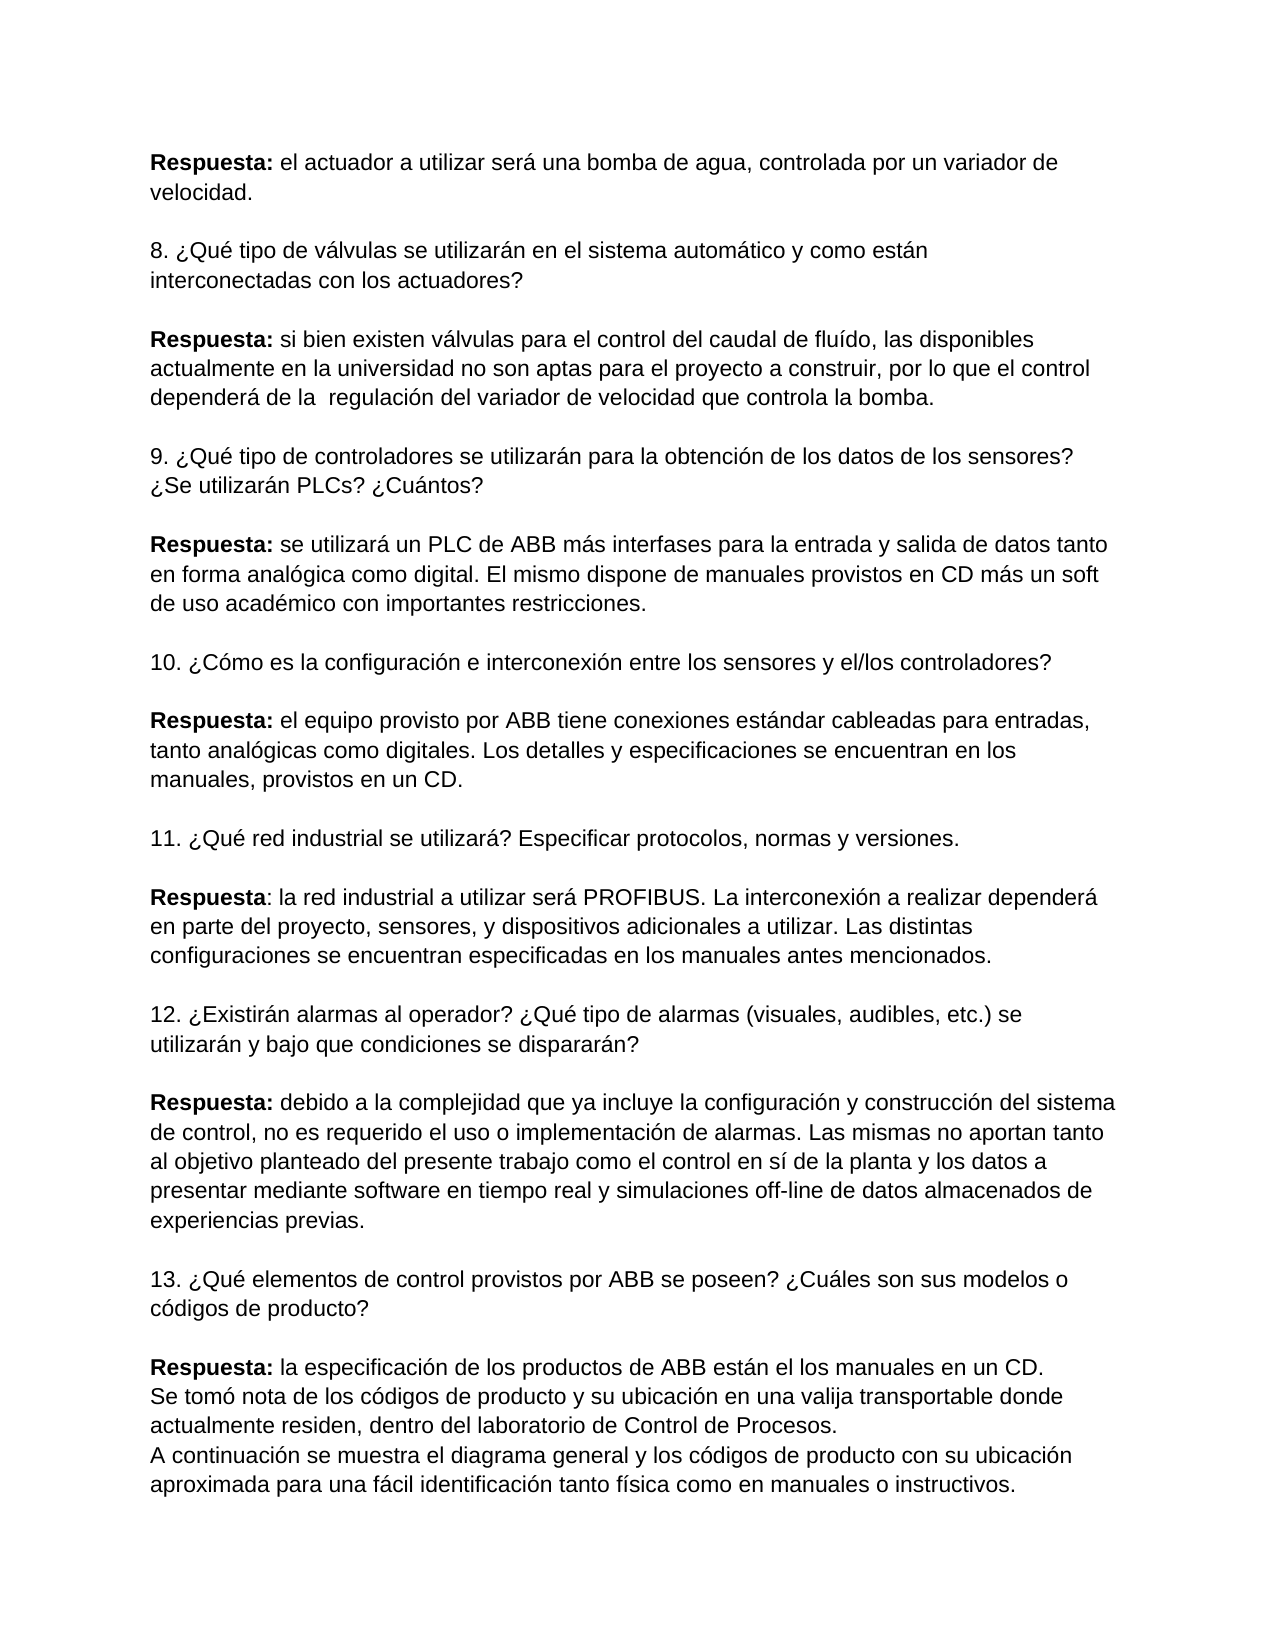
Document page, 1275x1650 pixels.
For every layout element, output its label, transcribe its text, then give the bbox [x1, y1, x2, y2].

text Se tomó nota de los códigos de producto y su ubicación en una valija transportable donde actualmente residen, dentro del laboratorio de Control de Procesos. [150, 1384, 1125, 1439]
text 12. ¿Existirán alarmas al operador? ¿Qué tipo de alarmas (visuales, audibles, etc.) se [150, 1002, 1125, 1027]
text Respuesta: el actuador a utilizar será una bomba de agua, controlada por un variador de velocidad. [150, 150, 1125, 205]
text ¿Se utilizarán PLCs? ¿Cuántos? [150, 473, 1125, 499]
text Respuesta: la especificación de los productos de ABB están el los manuales en un CD. [150, 1354, 1125, 1380]
text 8. ¿Qué tipo de válvulas se utilizarán en el sistema automático y como están [150, 238, 1125, 264]
text 11. ¿Qué red industrial se utilizará? Especificar protocolos, normas y versiones. [150, 826, 1125, 851]
text 13. ¿Qué elementos de control provistos por ABB se poseen? ¿Cuáles son sus modelos o [150, 1266, 1125, 1292]
text 10. ¿Cómo es la configuración e interconexión entre los sensores y el/los controladores? [150, 649, 1125, 675]
text 9. ¿Qué tipo de controladores se utilizarán para la obtención de los datos de los sensores? [150, 444, 1125, 469]
text Respuesta: debido a la complejidad que ya incluye la configuración y construcción del sistema de control, no es requerido el uso o implementación de alarmas. Las mismas no aportan tanto al objetivo planteado del presente trabajo como el control en sí de la planta y los datos a presentar mediante software en tiempo real y simulaciones off-line de datos almacenados de experiencias previas. [150, 1090, 1125, 1233]
text Respuesta: se utilizará un PLC de ABB más interfases para la entrada y salida de datos tanto en forma analógica como digital. El mismo dispone de manuales provistos en CD más un soft de uso académico con importantes restricciones. [150, 532, 1125, 616]
text códigos de producto? [150, 1296, 1125, 1321]
text interconectadas con los actuadores? [150, 267, 1125, 293]
text A continuación se muestra el diagrama general y los códigos de producto con su ubicación aproximada para una fácil identificación tanto física como en manuales o instructivos. [150, 1442, 1125, 1497]
text Respuesta: la red industrial a utilizar será PROFIBUS. La interconexión a realizar dependerá en parte del proyecto, sensores, y dispositivos adicionales a utilizar. Las distintas configuraciones se encuentran especificadas en los manuales antes mencionados. [150, 884, 1125, 969]
text Respuesta: el equipo provisto por ABB tiene conexiones estándar cableadas para entradas, tanto analógicas como digitales. Los detalles y especificaciones se encuentran en los manuales, provistos en un CD. [150, 708, 1125, 792]
text utilizarán y bajo que condiciones se dispararán? [150, 1031, 1125, 1057]
text Respuesta: si bien existen válvulas para el control del caudal de fluído, las disponibles actualmente en la universidad no son aptas para el proyecto a construir, por lo que el control dependerá de la regulación del variador de velocidad que controla la bomba. [150, 326, 1125, 411]
